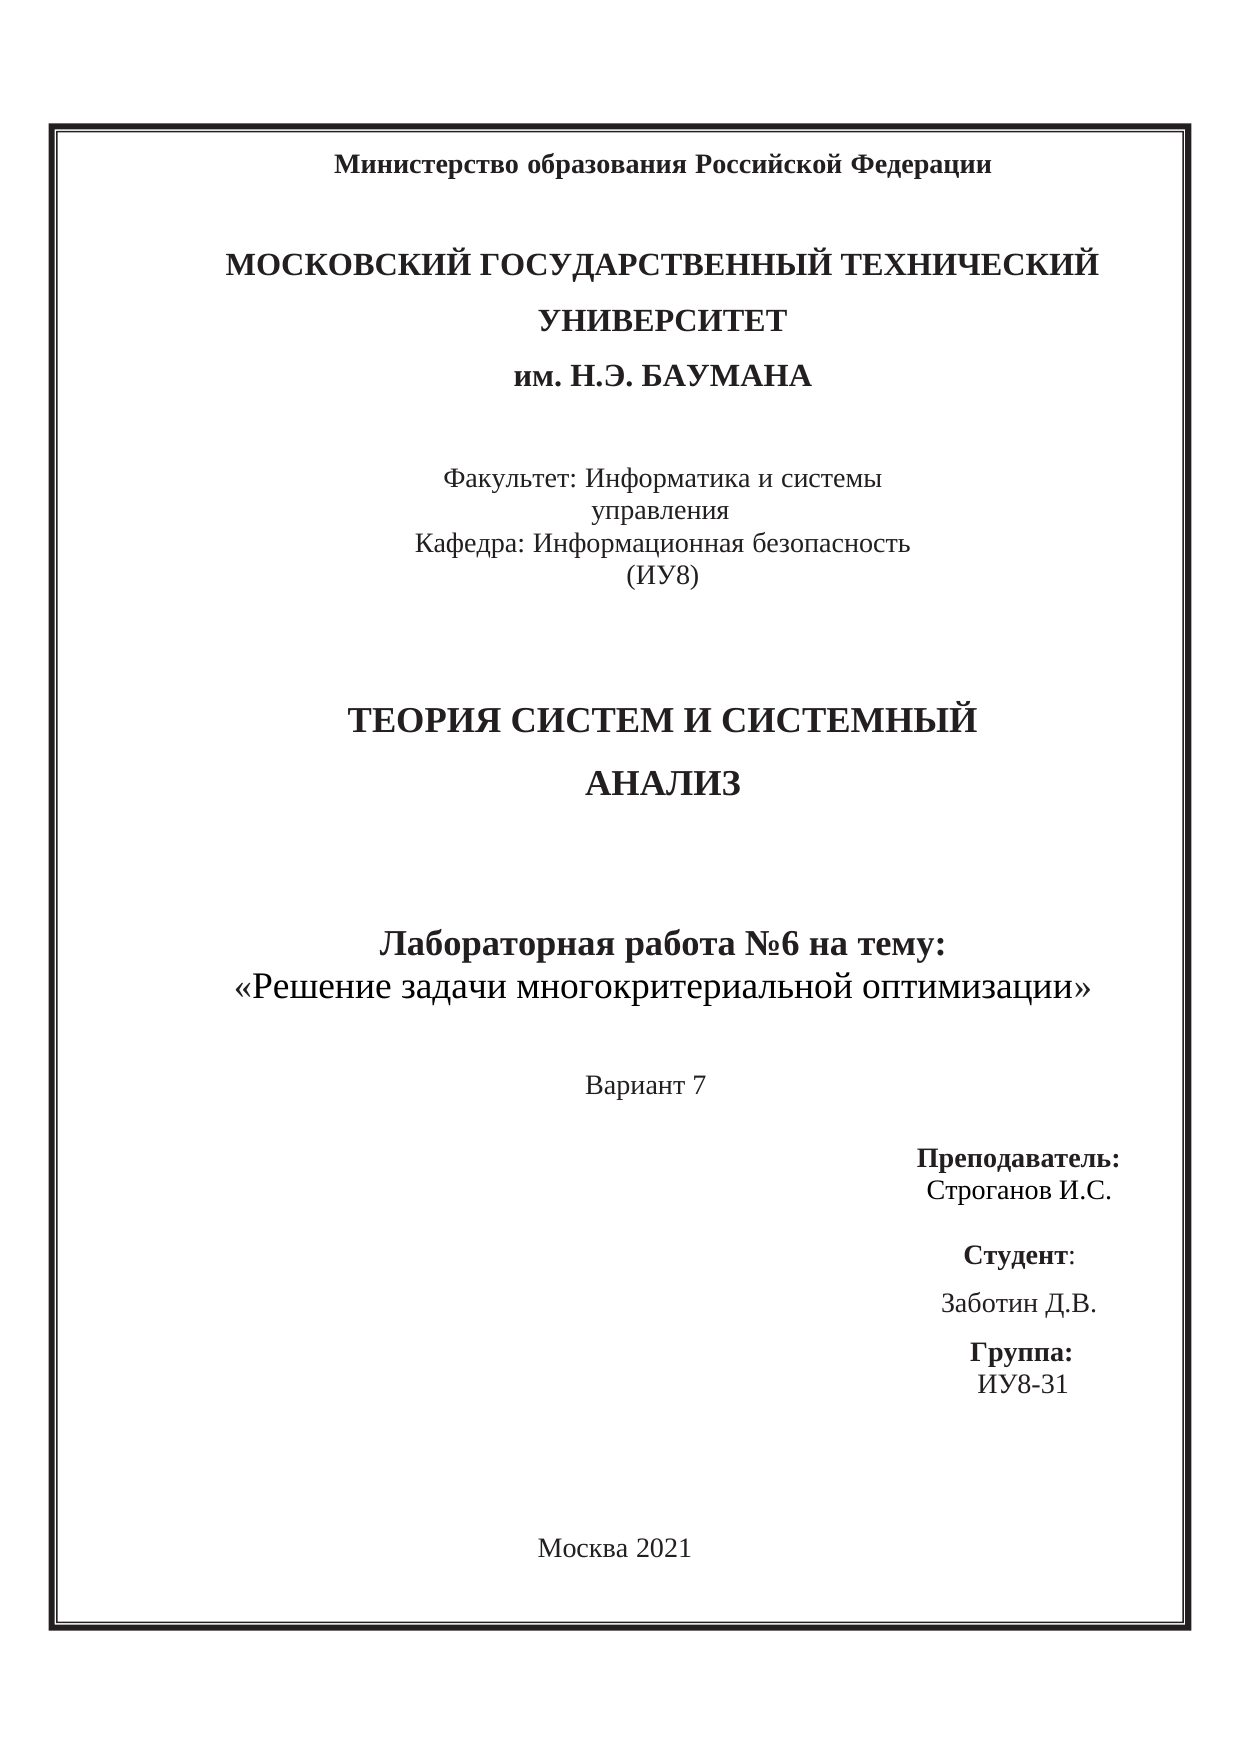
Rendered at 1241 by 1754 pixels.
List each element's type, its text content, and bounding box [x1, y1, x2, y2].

text Москва 2021 [214, 1531, 1016, 1563]
text им. Н.Э. БАУМАНА [211, 357, 1114, 394]
text ИУ8-31 [894, 1367, 1152, 1400]
title ТЕОРИЯ СИСТЕМ И СИСТЕМНЫЙ АНАЛИЗ [326, 699, 1000, 803]
text Студент: [887, 1238, 1152, 1270]
title Лабораторная работа №6 на тему: [212, 922, 1114, 964]
text Вариант 7 [177, 1068, 1114, 1100]
text Преподаватель: [886, 1141, 1152, 1173]
text Заботин Д.В. [886, 1287, 1152, 1319]
text Строганов И.С. [887, 1173, 1152, 1206]
text Группа: [892, 1335, 1152, 1367]
text Факультет: Информатика и системы управления [392, 461, 933, 526]
text Министерство образования Российской Федерации [211, 148, 1114, 180]
text «Решение задачи многокритериальной оптимизации» [211, 964, 1114, 1007]
text Кафедра: Информационная безопасность (ИУ8) [392, 526, 933, 591]
text МОСКОВСКИЙ ГОСУДАРСТВЕННЫЙ ТЕХНИЧЕСКИЙ УНИВЕРСИТЕТ [211, 245, 1114, 338]
